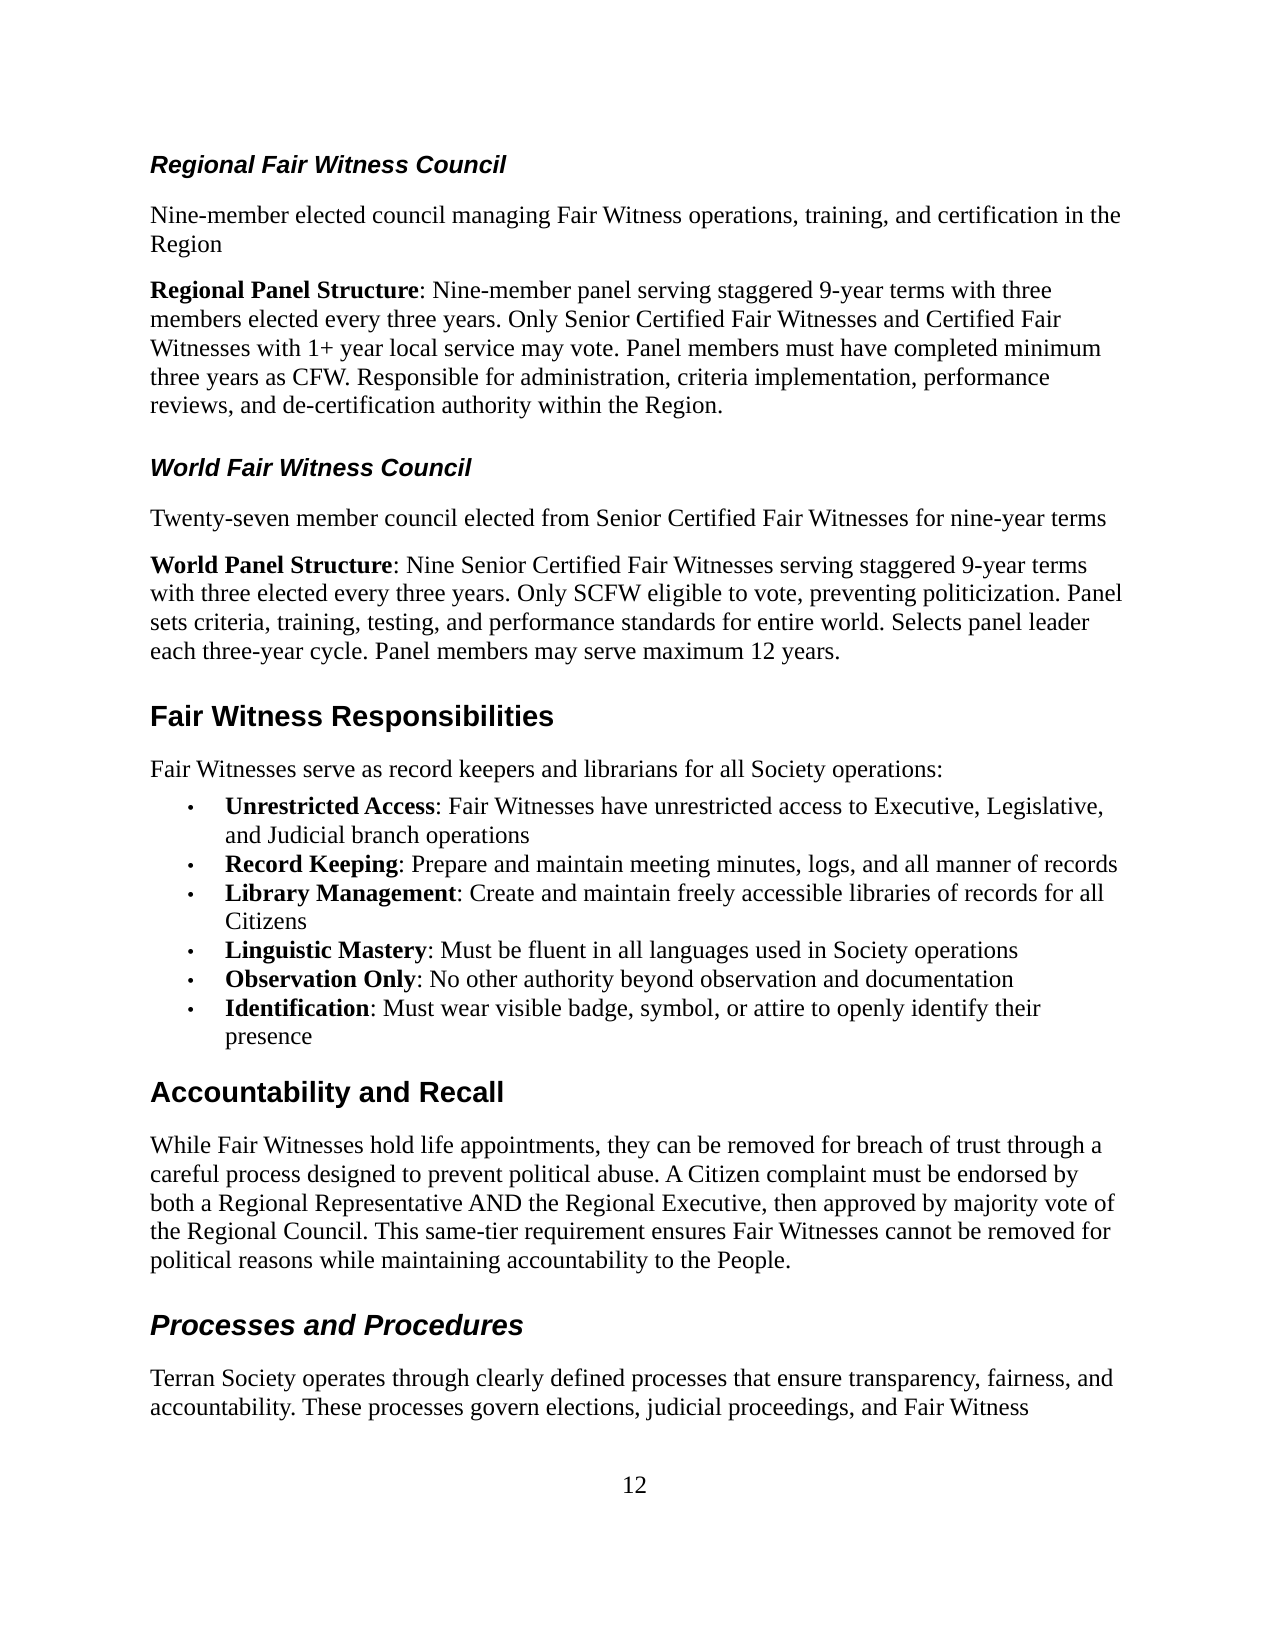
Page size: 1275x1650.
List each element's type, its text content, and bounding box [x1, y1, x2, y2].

subtitle Accountability and Recall [150, 1075, 1125, 1109]
subtitle Processes and Procedures [150, 1308, 1125, 1341]
text Fair Witnesses serve as record keepers and librarians for all Society operations: [150, 754, 1125, 782]
list Linguistic Mastery: Must be fluent in all languages used in Society operations [187, 935, 1125, 964]
list Observation Only: No other authority beyond observation and documentation [187, 964, 1125, 993]
subtitle Regional Fair Witness Council [150, 150, 1125, 178]
text World Panel Structure: Nine Senior Certified Fair Witnesses serving staggered 9-year terms with three elected every three years. Only SCFW eligible to vote, preventing politicization. Panel sets criteria, training, testing, and performance standards for entire world. Selects panel leader each three-year cycle. Panel members may serve maximum 12 years. [150, 550, 1125, 665]
list Identification: Must wear visible badge, symbol, or attire to openly identify their presence [187, 993, 1125, 1050]
text Terran Society operates through clearly defined processes that ensure transparency, fairness, and accountability. These processes govern elections, judicial proceedings, and Fair Witness [150, 1363, 1125, 1420]
subtitle Fair Witness Responsibilities [150, 699, 1125, 732]
subtitle World Fair Witness Council [150, 453, 1125, 482]
list Unrestricted Access: Fair Witnesses have unrestricted access to Executive, Legislative, and Judicial branch operations [187, 791, 1125, 849]
text Nine-member elected council managing Fair Witness operations, training, and certification in the Region [150, 200, 1125, 257]
list Library Management: Create and maintain freely accessible libraries of records for all Citizens [187, 878, 1125, 935]
text While Fair Witnesses hold life appointments, they can be removed for breach of trust through a careful process designed to prevent political abuse. A Citizen complaint must be endorsed by both a Regional Representative AND the Regional Executive, then approved by majority vote of the Regional Council. This same-tier requirement ensures Fair Witnesses cannot be removed for political reasons while maintaining accountability to the People. [150, 1130, 1125, 1274]
text Regional Panel Structure: Nine-member panel serving staggered 9-year terms with three members elected every three years. Only Senior Certified Fair Witnesses and Certified Fair Witnesses with 1+ year local service may vote. Panel members must have completed minimum three years as CFW. Responsible for administration, criteria implementation, performance reviews, and de-certification authority within the Region. [150, 275, 1125, 419]
list Record Keeping: Prepare and maintain meeting minutes, logs, and all manner of records [187, 849, 1125, 878]
text Twenty-seven member council elected from Senior Certified Fair Witnesses for nine-year terms [150, 503, 1125, 532]
